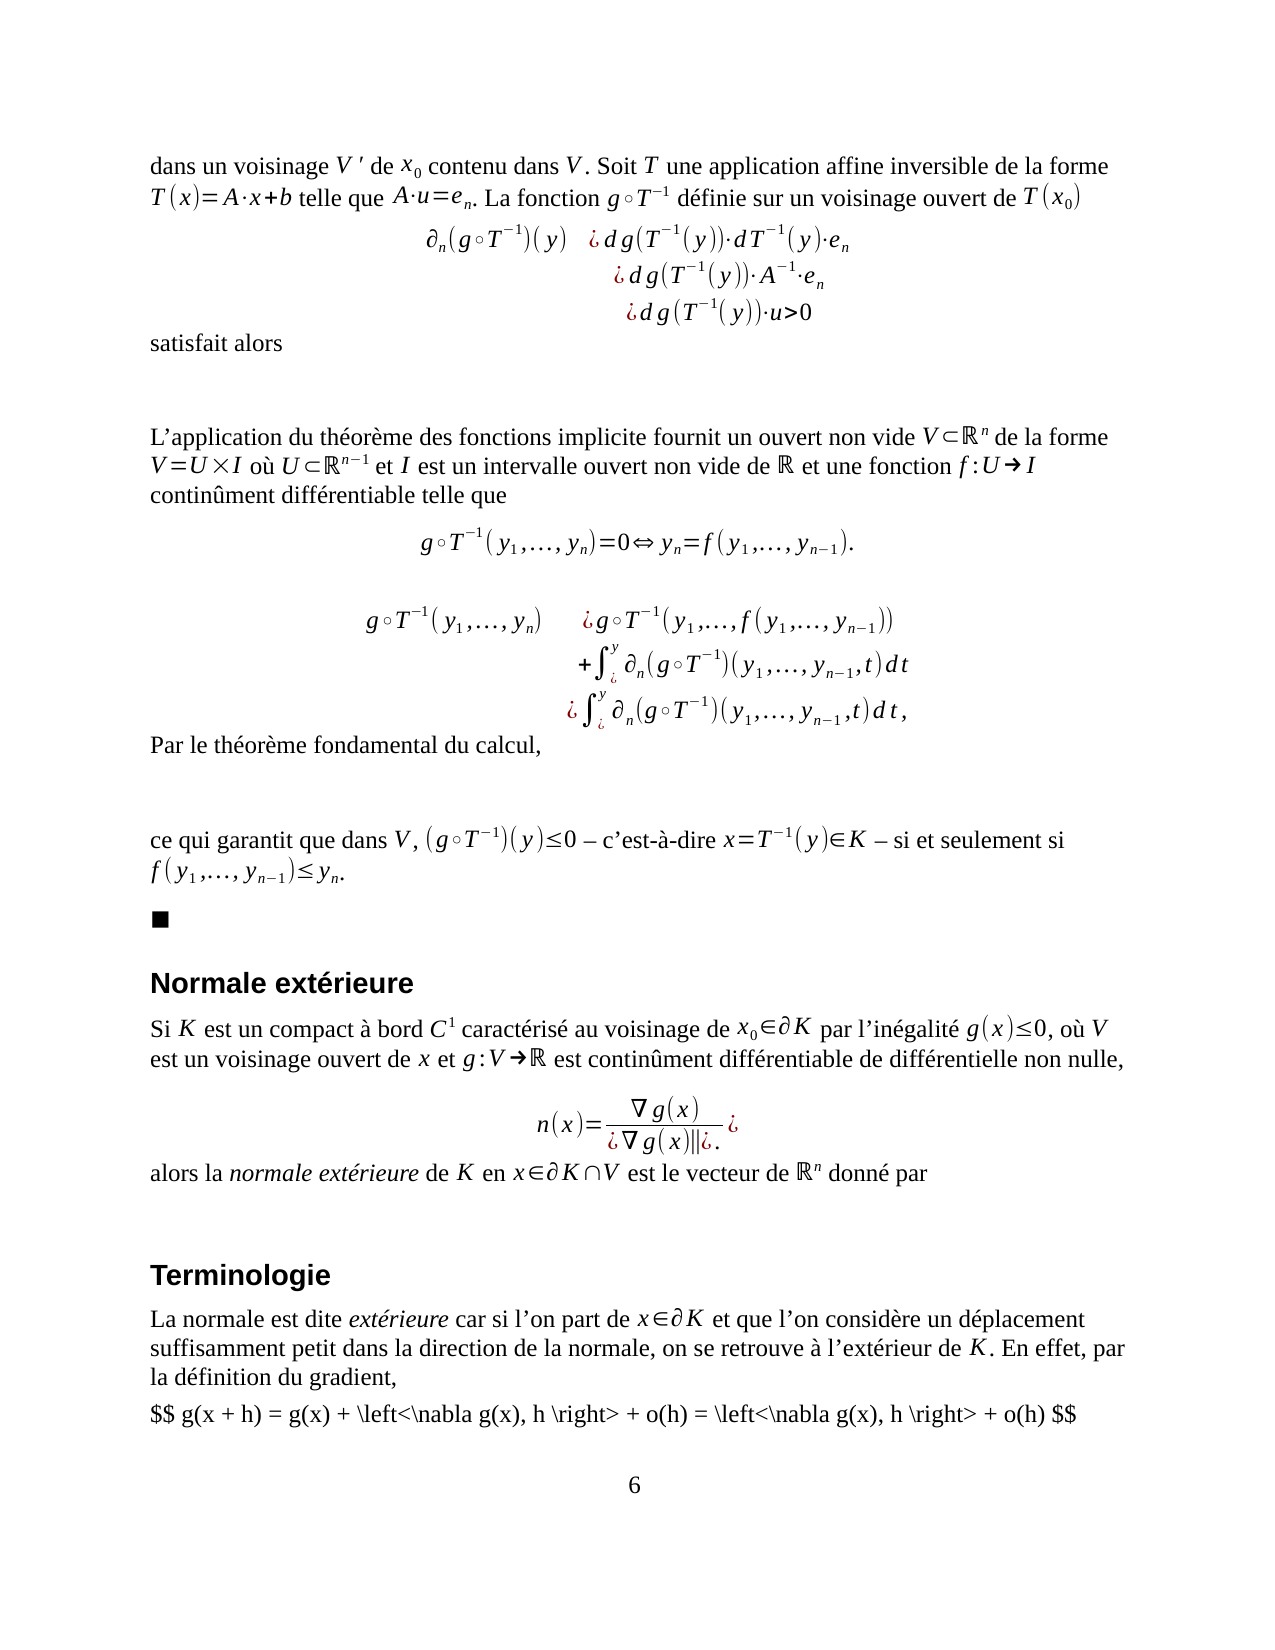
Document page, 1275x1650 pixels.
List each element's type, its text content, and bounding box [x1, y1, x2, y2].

text dans un voisinage de contenu dans . Soit une application affine inversible de la forme telle que . La fonction définie sur un voisinage ouvert de satisfait alors [150, 150, 1125, 357]
subtitle Normale extérieure [150, 967, 1125, 1000]
text Par le théorème fondamental du calcul, [150, 605, 1125, 759]
text ce qui garantit que dans , – c’est-à-dire – si et seulement si . [150, 824, 1125, 887]
text Si est un compact à bord caractérisé au voisinage de par l’inégalité , où est un voisinage ouvert de et est continûment différentiable de différentielle non nulle, alors la normale extérieure de en est le vecteur de donné par [150, 1013, 1125, 1187]
text L’application du théorème des fonctions implicite fournit un ouvert non vide de la forme où et est un intervalle ouvert non vide de et une fonction continûment différentiable telle que [150, 421, 1125, 509]
subtitle Terminologie [150, 1258, 1125, 1292]
text La normale est dite extérieure car si l’on part de et que l’on considère un déplacement suffisamment petit dans la direction de la normale, on se retrouve à l’extérieur de . En effet, par la définition du gradient, [150, 1304, 1125, 1391]
text $$ g(x + h) = g(x) + \left<\nabla g(x), h \right> + o(h) = \left<\nabla g(x), h \right> + o(h) $$ [150, 1399, 1125, 1428]
